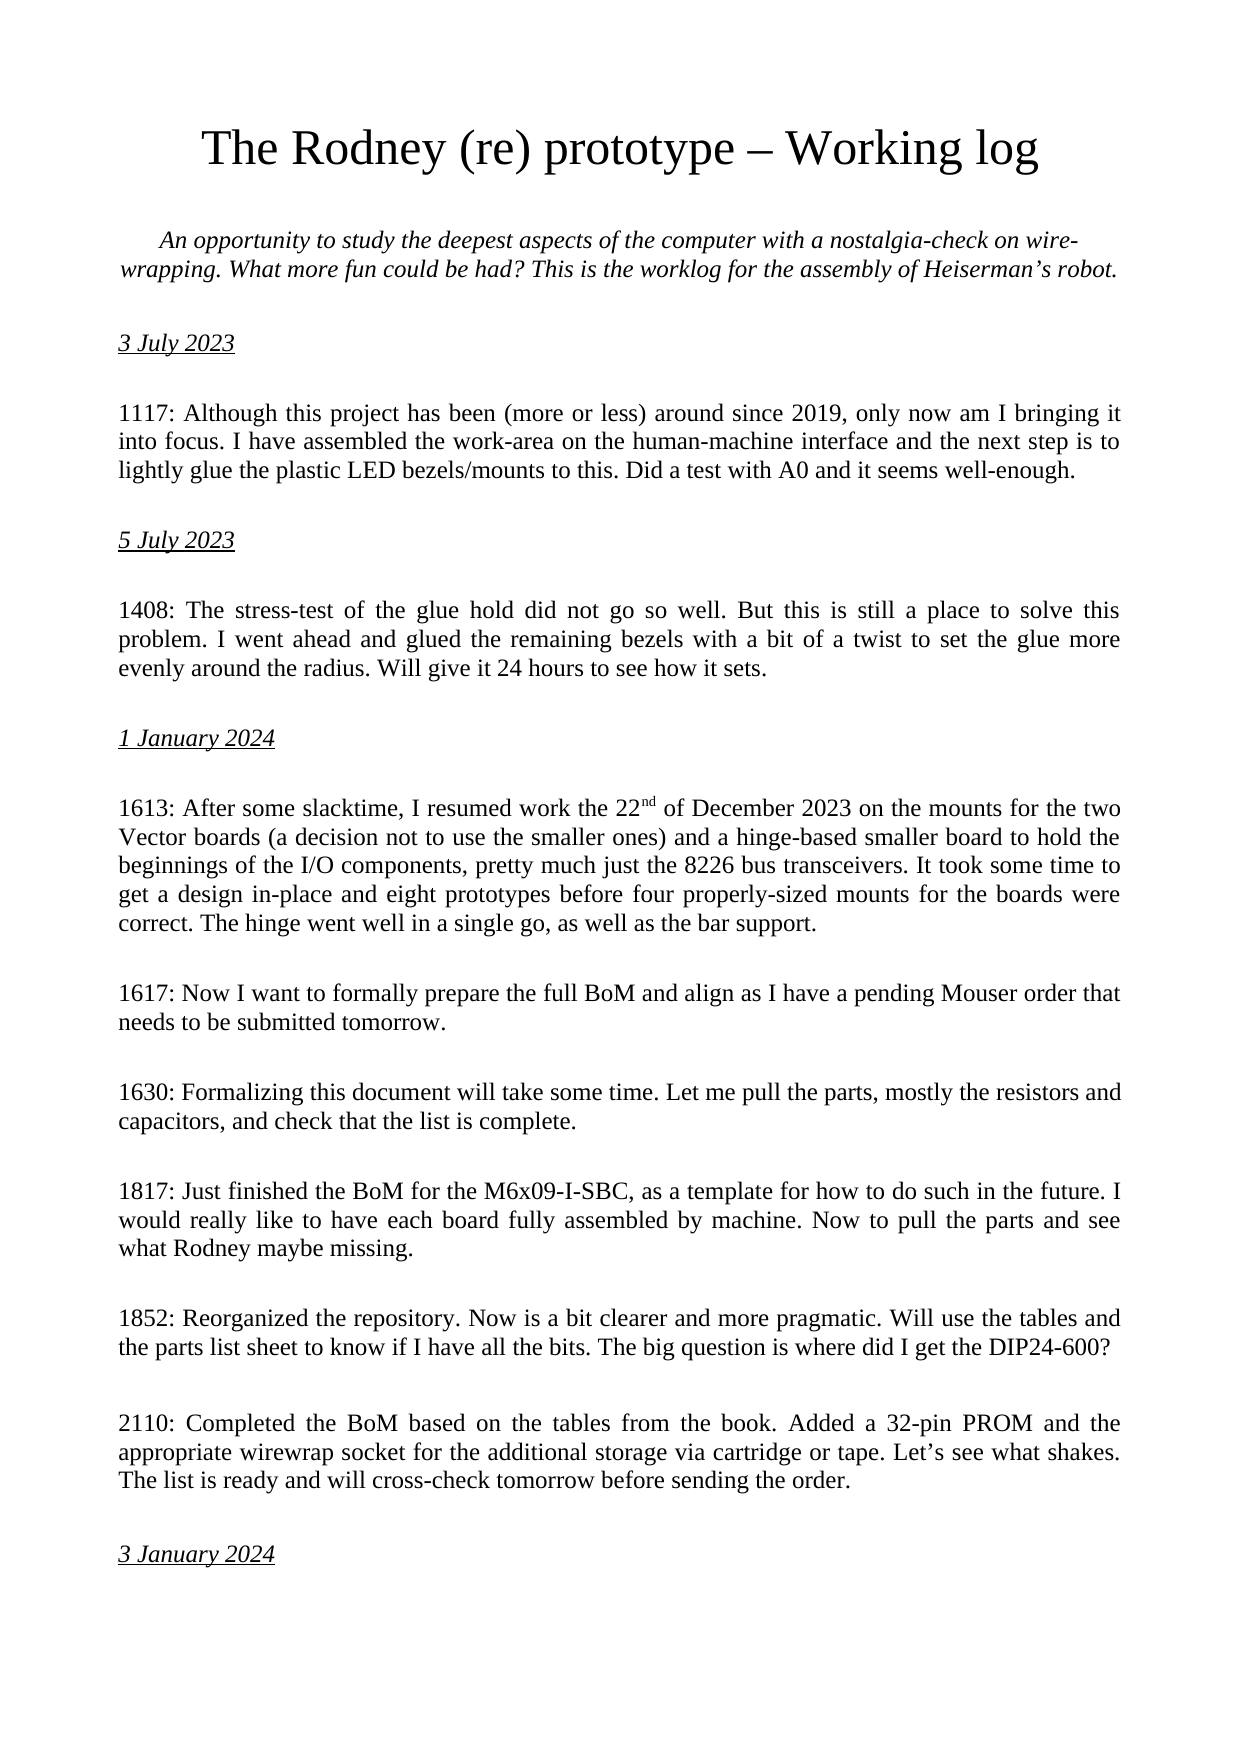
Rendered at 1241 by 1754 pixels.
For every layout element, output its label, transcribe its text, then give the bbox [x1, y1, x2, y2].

text 1617: Now I want to formally prepare the full BoM and align as I have a pending Mouser order that needs to be submitted tomorrow. [118, 978, 1122, 1036]
text 3 July 2023 [118, 328, 1122, 356]
text 5 July 2023 [118, 525, 1122, 554]
text 1117: Although this project has been (more or less) around since 2019, only now am I bringing it into focus. I have assembled the work-area on the human-machine interface and the next step is to lightly glue the plastic LED bezels/mounts to this. Did a test with A0 and it seems well-enough. [118, 398, 1122, 484]
text The Rodney (re) prototype – Working log [118, 118, 1122, 176]
text An opportunity to study the deepest aspects of the computer with a nostalgia-check on wire-wrapping. What more fun could be had? This is the worklog for the assembly of Heiserman’s robot. [118, 226, 1122, 283]
text 1 January 2024 [118, 723, 1122, 752]
text 1630: Formalizing this document will take some time. Let me pull the parts, mostly the resistors and capacitors, and check that the list is complete. [118, 1077, 1122, 1134]
text 1408: The stress-test of the glue hold did not go so well. But this is still a place to solve this problem. I went ahead and glued the remaining bezels with a bit of a twist to set the glue more evenly around the radius. Will give it 24 hours to see how it sets. [118, 595, 1122, 682]
text 1613: After some slacktime, I resumed work the 22nd of December 2023 on the mounts for the two Vector boards (a decision not to use the smaller ones) and a hinge-based smaller board to hold the beginnings of the I/O components, pretty much just the 8226 bus transceivers. It took some time to get a design in-place and eight prototypes before four properly-sized mounts for the boards were correct. The hinge went well in a single go, as well as the bar support. [118, 793, 1122, 937]
text 1817: Just finished the BoM for the M6x09-I-SBC, as a template for how to do such in the future. I would really like to have each board fully assembled by machine. Now to pull the parts and see what Rodney maybe missing. [118, 1176, 1122, 1262]
text 3 January 2024 [118, 1539, 1122, 1567]
text 2110: Completed the BoM based on the tables from the book. Added a 32-pin PROM and the appropriate wirewrap socket for the additional storage via cartridge or tape. Let’s see what shakes. The list is ready and will cross-check tomorrow before sending the order. [118, 1408, 1122, 1494]
text 1852: Reorganized the repository. Now is a bit clearer and more pragmatic. Will use the tables and the parts list sheet to know if I have all the bits. The big question is where did I get the DIP24-600? [118, 1303, 1122, 1361]
